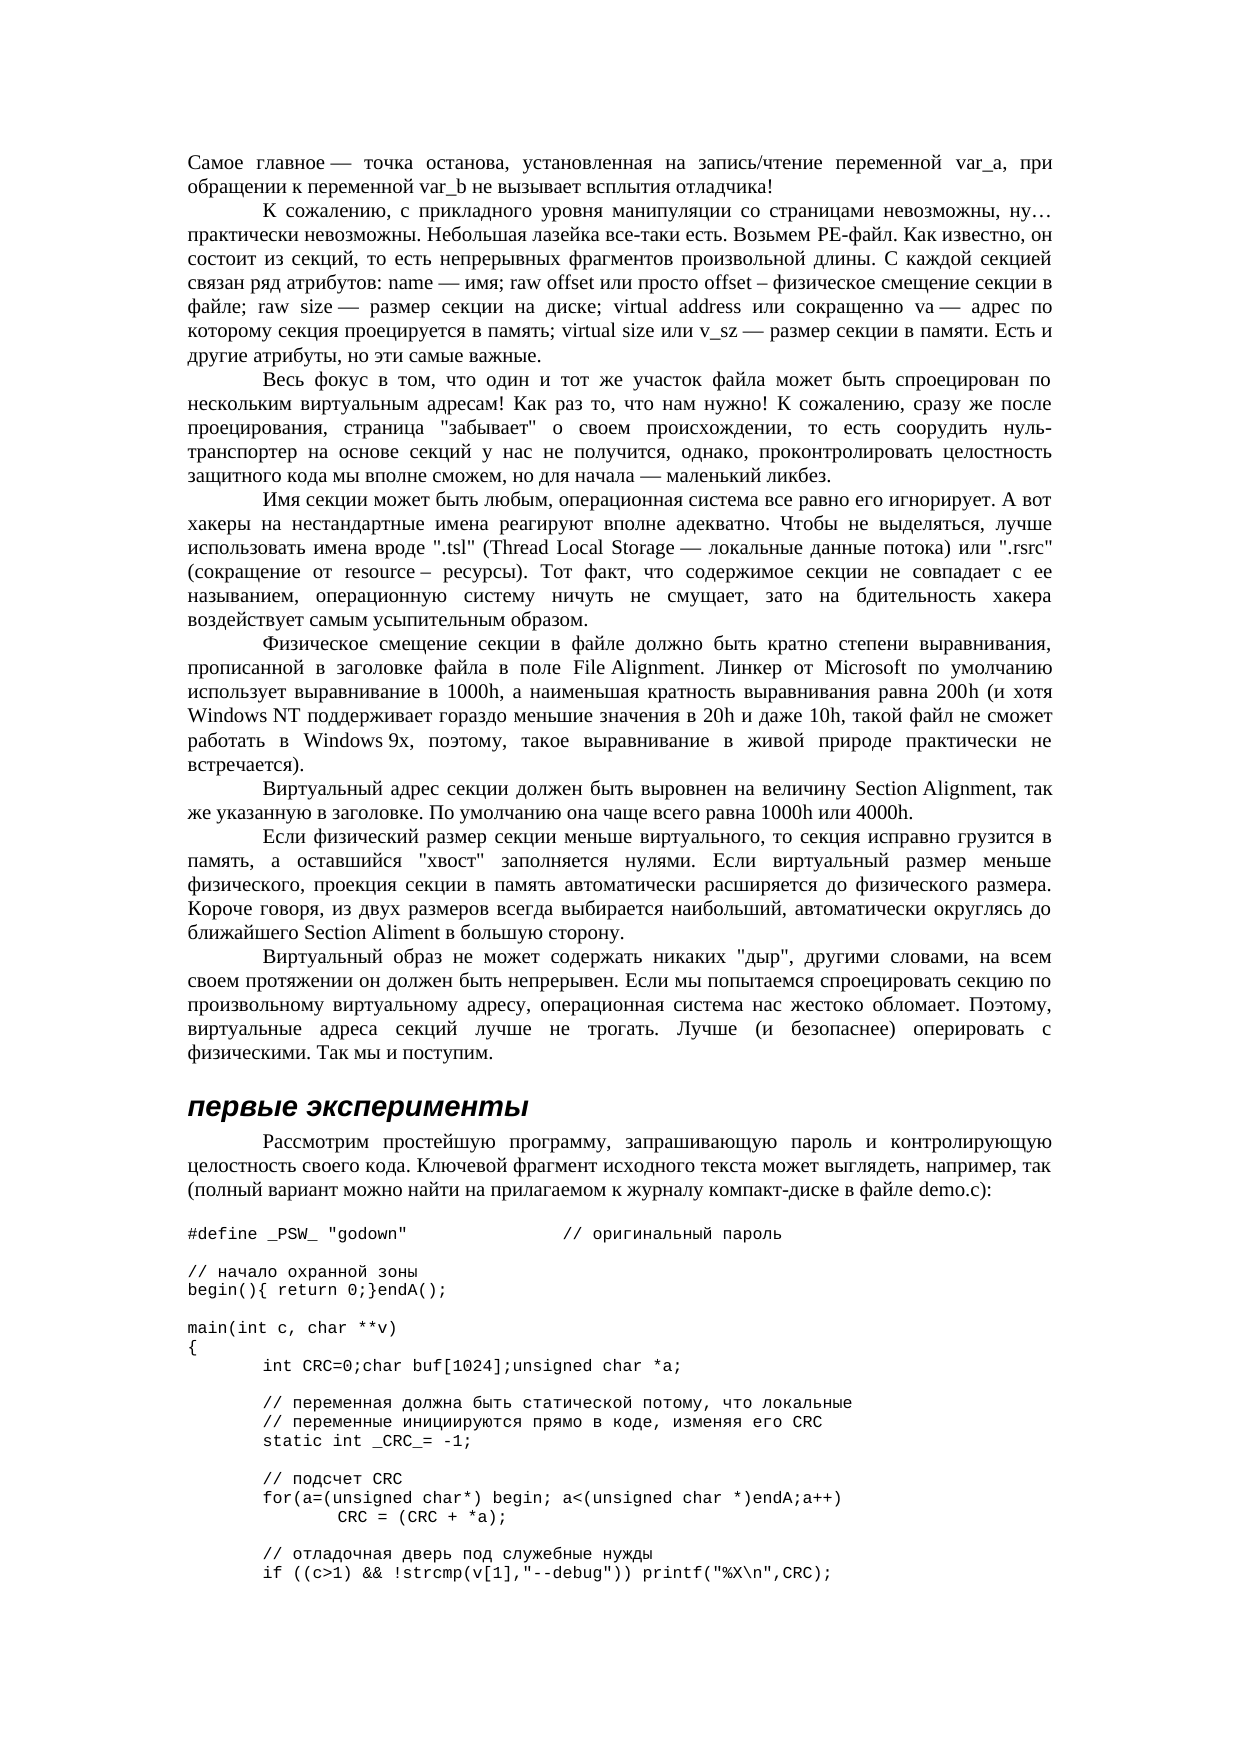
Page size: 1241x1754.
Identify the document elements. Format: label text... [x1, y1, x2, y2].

text { [187, 1338, 1053, 1357]
text if ((c>1) && !strcmp(v[1],"--debug")) printf("%X\n",CRC); [187, 1565, 1053, 1584]
text main(int c, char **v) [187, 1320, 1053, 1338]
text Рассмотрим простейшую программу, запрашивающую пароль и контролирующую целостность своего кода. Ключевой фрагмент исходного текста может выглядеть, например, так (полный вариант можно найти на прилагаемом к журналу компакт-диске в файле demo.c): [187, 1129, 1053, 1201]
text К сожалению, с прикладного уровня манипуляции со страницами невозможны, ну… практически невозможны. Небольшая лазейка все-таки есть. Возьмем PE-файл. Как известно, он состоит из секций, то есть непрерывных фрагментов произвольной длины. С каждой секцией связан ряд атрибутов: name — имя; raw offset или просто offset – физическое смещение секции в файле; raw size — размер секции на диске; virtual address или сокращенно va — адрес по которому секция проецируется в память; virtual size или v_sz — размер секции в памяти. Есть и другие атрибуты, но эти самые важные. [187, 198, 1053, 367]
text Весь фокус в том, что один и тот же участок файла может быть спроецирован по нескольким виртуальным адресам! Как раз то, что нам нужно! К сожалению, сразу же после проецирования, страница "забывает" о своем происхождении, то есть соорудить нуль-транспортер на основе секций у нас не получится, однако, проконтролировать целостность защитного кода мы вполне сможем, но для начала — маленький ликбез. [187, 367, 1053, 487]
text // отладочная дверь под служебные нужды [187, 1546, 1053, 1565]
text for(a=(unsigned char*) begin; a<(unsigned char *)endA;a++) [187, 1489, 1053, 1508]
text begin(){ return 0;}endA(); [187, 1282, 1053, 1301]
text Самое главное — точка останова, установленная на запись/чтение переменной var_a, при обращении к переменной var_b не вызывает всплытия отладчика! [187, 150, 1053, 198]
text Имя секции может быть любым, операционная система все равно его игнорирует. А вот хакеры на нестандартные имена реагируют вполне адекватно. Чтобы не выделяться, лучше использовать имена вроде ".tsl" (Thread Local Storage — локальные данные потока) или ".rsrc" (сокращение от resource – ресурсы). Тот факт, что содержимое секции не совпадает с ее называнием, операционную систему ничуть не смущает, зато на бдительность хакера воздействует самым усыпительным образом. [187, 487, 1053, 631]
text // подсчет CRC [187, 1471, 1053, 1489]
text // начало охранной зоны [187, 1263, 1053, 1282]
text Виртуальный образ не может содержать никаких "дыр", другими словами, на всем своем протяжении он должен быть непрерывен. Если мы попытаемся спроецировать секцию по произвольному виртуальному адресу, операционная система нас жестоко обломает. Поэтому, виртуальные адреса секций лучше не трогать. Лучше (и безопаснее) оперировать с физическими. Так мы и поступим. [187, 944, 1053, 1064]
text Физическое смещение секции в файле должно быть кратно степени выравнивания, прописанной в заголовке файла в поле File Alignment. Линкер от Microsoft по умолчанию использует выравнивание в 1000h, а наименьшая кратность выравнивания равна 200h (и хотя Windows NT поддерживает гораздо меньшие значения в 20h и даже 10h, такой файл не сможет работать в Windows 9x, поэтому, такое выравнивание в живой природе практически не встречается). [187, 631, 1053, 776]
text Виртуальный адрес секции должен быть выровнен на величину Section Alignment, так же указанную в заголовке. По умолчанию она чаще всего равна 1000h или 4000h. [187, 776, 1053, 824]
text Если физический размер секции меньше виртуального, то секция исправно грузится в память, а оставшийся "хвост" заполняется нулями. Если виртуальный размер меньше физического, проекция секции в память автоматически расширяется до физического размера. Короче говоря, из двух размеров всегда выбирается наибольший, автоматически округлясь до ближайшего Section Aliment в большую сторону. [187, 824, 1053, 944]
text // переменная должна быть статической потому, что локальные [187, 1395, 1053, 1414]
text #define _PSW_ "godown" // оригинальный пароль [187, 1225, 1053, 1244]
text CRC = (CRC + *a); [187, 1508, 1053, 1527]
text int CRC=0;char buf[1024];unsigned char *a; [187, 1357, 1053, 1376]
text // переменные инициируются прямо в коде, изменяя его CRC [187, 1414, 1053, 1433]
text static int _CRC_= -1; [187, 1433, 1053, 1452]
subtitle первые эксперименты [187, 1089, 1053, 1123]
